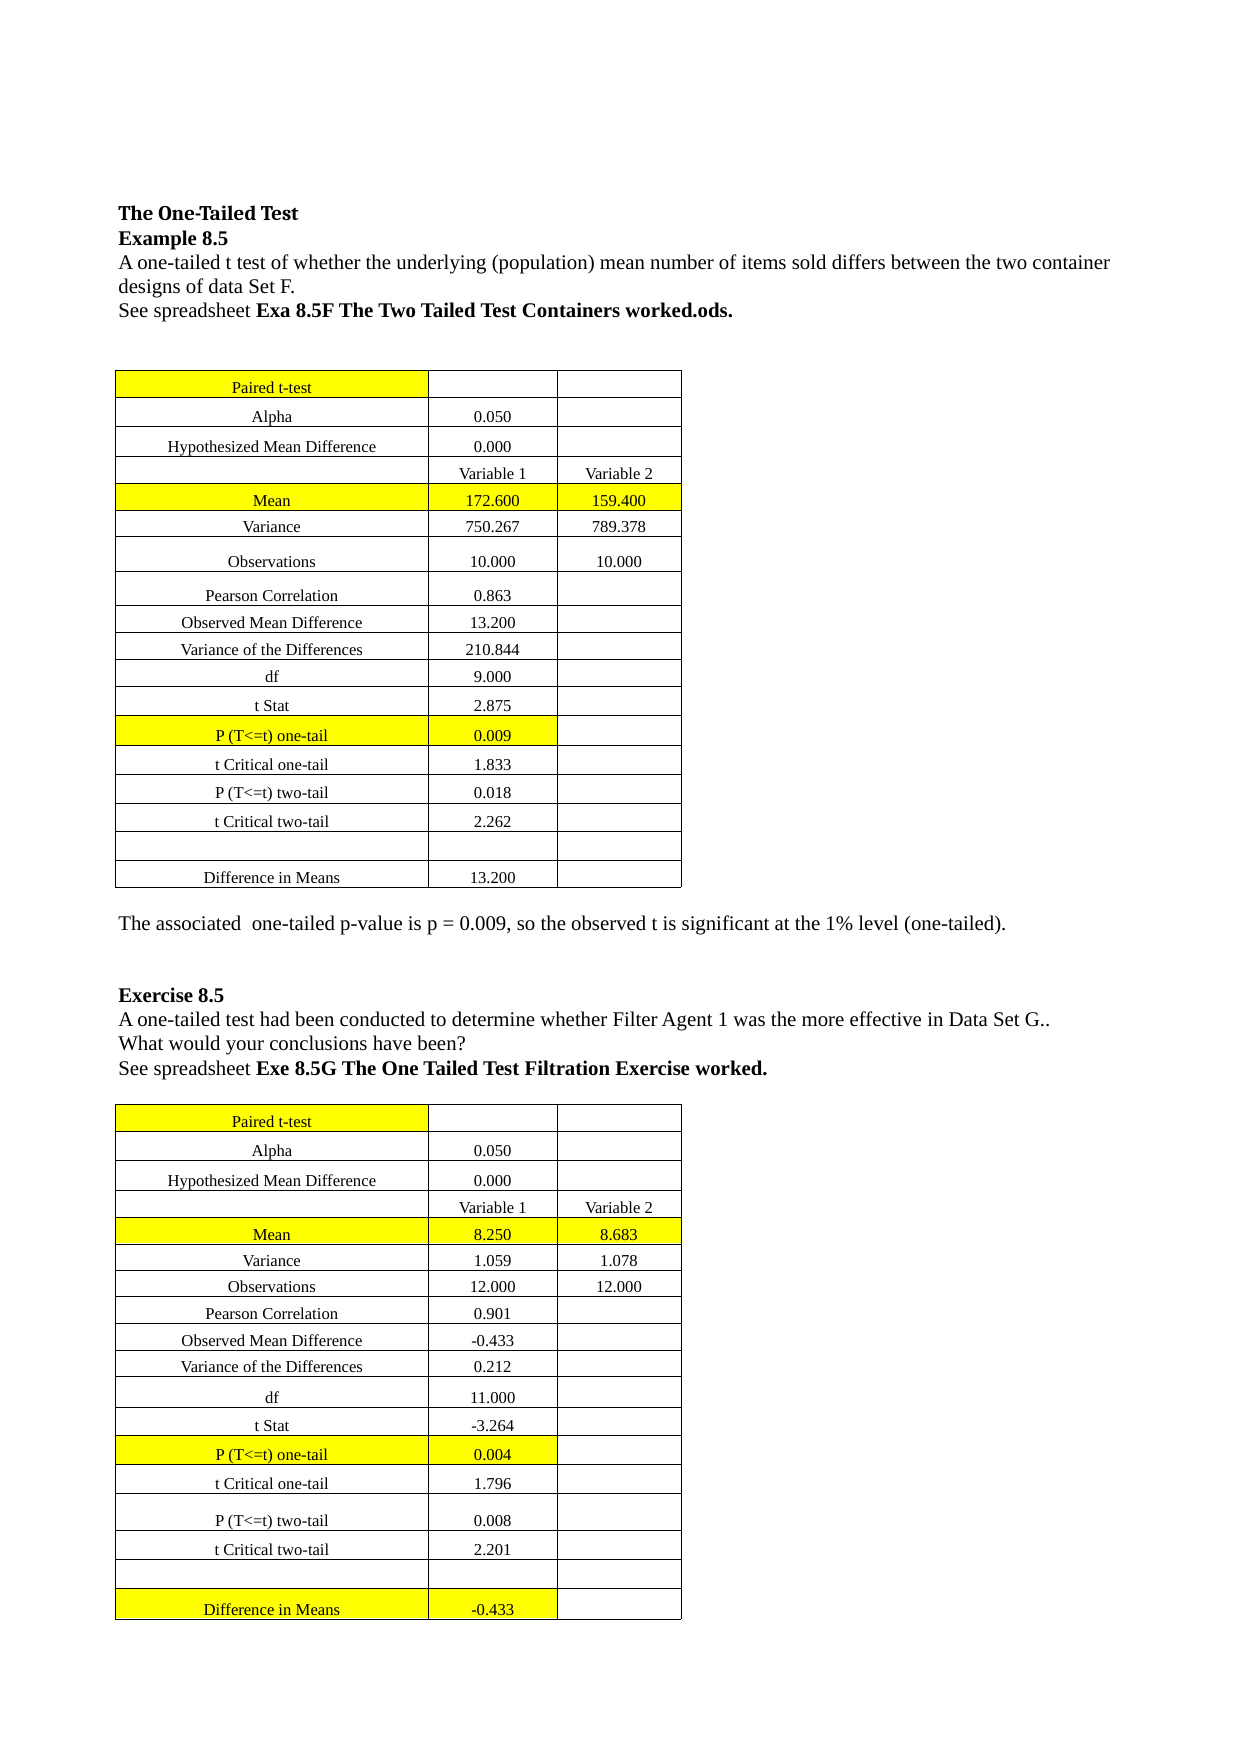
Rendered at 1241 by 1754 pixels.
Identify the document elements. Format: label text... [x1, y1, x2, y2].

table_cell -0.433 [429, 1324, 557, 1350]
table_cell Observed Mean Difference [116, 606, 428, 632]
table_cell [558, 716, 681, 745]
table_cell Variance [116, 511, 428, 536]
table_cell [116, 457, 428, 483]
table_cell [558, 398, 681, 426]
table_cell Variable 1 [429, 1191, 557, 1217]
text Exercise 8.5 [118, 983, 1092, 1007]
table_cell 13.200 [429, 606, 557, 632]
table_cell 0.004 [429, 1436, 557, 1464]
table_cell [558, 1560, 681, 1587]
table_header Paired t-test [116, 1105, 428, 1131]
table_cell 8.683 [558, 1218, 681, 1243]
table_cell [558, 1377, 681, 1407]
table_cell P (T<=t) two-tail [116, 775, 428, 802]
table_cell [558, 746, 681, 774]
table_cell [558, 1589, 681, 1618]
table_cell [558, 606, 681, 632]
table_cell [116, 1191, 428, 1217]
table_cell 0.008 [429, 1494, 557, 1529]
text A one-tailed test had been conducted to determine whether Filter Agent 1 was the more effective in Data Set G.. What would your conclusions have been? [118, 1007, 1092, 1055]
table_cell 13.200 [429, 861, 557, 887]
table_cell 0.018 [429, 775, 557, 802]
table_cell 210.844 [429, 633, 557, 658]
table_cell P (T<=t) two-tail [116, 1494, 428, 1529]
table_header [558, 1105, 681, 1131]
table_cell 11.000 [429, 1377, 557, 1407]
table_cell 2.262 [429, 804, 557, 831]
table_cell Alpha [116, 1132, 428, 1159]
table_cell Hypothesized Mean Difference [116, 1161, 428, 1190]
table_cell [558, 1531, 681, 1558]
table_cell [116, 832, 428, 860]
table_cell [558, 572, 681, 605]
table_cell [558, 861, 681, 887]
table_cell 1.078 [558, 1245, 681, 1270]
table_cell [429, 1560, 557, 1587]
table_cell 10.000 [429, 537, 557, 571]
table_cell 2.875 [429, 687, 557, 715]
table_cell [558, 633, 681, 658]
table_cell Variance [116, 1245, 428, 1270]
table_header Paired t-test [116, 371, 428, 397]
table_cell 12.000 [429, 1271, 557, 1296]
table_cell [558, 775, 681, 802]
table_cell t Critical one-tail [116, 746, 428, 774]
table_cell [558, 687, 681, 715]
table_cell Variance of the Differences [116, 633, 428, 658]
table_cell [558, 1297, 681, 1323]
table_cell Variable 2 [558, 457, 681, 483]
table_cell 789.378 [558, 511, 681, 536]
table_cell [558, 1436, 681, 1464]
table_cell Mean [116, 1218, 428, 1243]
table_cell 2.201 [429, 1531, 557, 1558]
text Example 8.5 [118, 226, 1122, 250]
table_cell -0.433 [429, 1589, 557, 1618]
table_cell [558, 1408, 681, 1435]
table_cell [558, 1351, 681, 1376]
table_cell 159.400 [558, 484, 681, 510]
table_cell 10.000 [558, 537, 681, 571]
table_cell 0.050 [429, 398, 557, 426]
table_cell [558, 804, 681, 831]
table_header [558, 371, 681, 397]
text See spreadsheet Exa 8.5F The Two Tailed Test Containers worked.ods. [118, 298, 1122, 322]
table_cell [116, 1560, 428, 1587]
text See spreadsheet Exe 8.5G The One Tailed Test Filtration Exercise worked. [118, 1055, 1122, 1079]
table_cell 8.250 [429, 1218, 557, 1243]
table_cell Alpha [116, 398, 428, 426]
table_cell 0.000 [429, 1161, 557, 1190]
table_cell 1.833 [429, 746, 557, 774]
table_cell 0.050 [429, 1132, 557, 1159]
table_cell [429, 832, 557, 860]
table_cell 750.267 [429, 511, 557, 536]
table_cell df [116, 660, 428, 686]
table_cell t Critical one-tail [116, 1465, 428, 1493]
table_cell Observations [116, 537, 428, 571]
subtitle The One-Tailed Test [118, 202, 1122, 226]
table_header [429, 371, 557, 397]
table_cell [558, 1324, 681, 1350]
table_cell 0.901 [429, 1297, 557, 1323]
table_cell [558, 427, 681, 456]
table_cell P (T<=t) one-tail [116, 1436, 428, 1464]
table_cell Variance of the Differences [116, 1351, 428, 1376]
table_cell Pearson Correlation [116, 572, 428, 605]
table_cell 0.212 [429, 1351, 557, 1376]
table_cell df [116, 1377, 428, 1407]
table_cell 0.000 [429, 427, 557, 456]
text A one-tailed t test of whether the underlying (population) mean number of items sold differs between the two container designs of data Set F. [118, 250, 1122, 298]
text The associated one-tailed p-value is p = 0.009, so the observed t is significant at the 1% level (one-tailed). [118, 911, 1122, 935]
table_cell 1.796 [429, 1465, 557, 1493]
table_cell Difference in Means [116, 1589, 428, 1618]
table_cell t Critical two-tail [116, 1531, 428, 1558]
table_header [429, 1105, 557, 1131]
table_cell 1.059 [429, 1245, 557, 1270]
table_cell Mean [116, 484, 428, 510]
table_cell 12.000 [558, 1271, 681, 1296]
table_cell 0.009 [429, 716, 557, 745]
table_cell Hypothesized Mean Difference [116, 427, 428, 456]
table_cell P (T<=t) one-tail [116, 716, 428, 745]
table_cell t Stat [116, 687, 428, 715]
table_cell t Critical two-tail [116, 804, 428, 831]
table_cell Observations [116, 1271, 428, 1296]
table_cell 0.863 [429, 572, 557, 605]
table_cell Observed Mean Difference [116, 1324, 428, 1350]
table_cell Pearson Correlation [116, 1297, 428, 1323]
table_cell 9.000 [429, 660, 557, 686]
table_cell Variable 1 [429, 457, 557, 483]
table_cell 172.600 [429, 484, 557, 510]
table_cell [558, 832, 681, 860]
table_cell [558, 660, 681, 686]
table_cell t Stat [116, 1408, 428, 1435]
table_cell [558, 1465, 681, 1493]
table_cell [558, 1132, 681, 1159]
table_cell [558, 1161, 681, 1190]
table_cell -3.264 [429, 1408, 557, 1435]
table_cell [558, 1494, 681, 1529]
table_cell Difference in Means [116, 861, 428, 887]
table_cell Variable 2 [558, 1191, 681, 1217]
